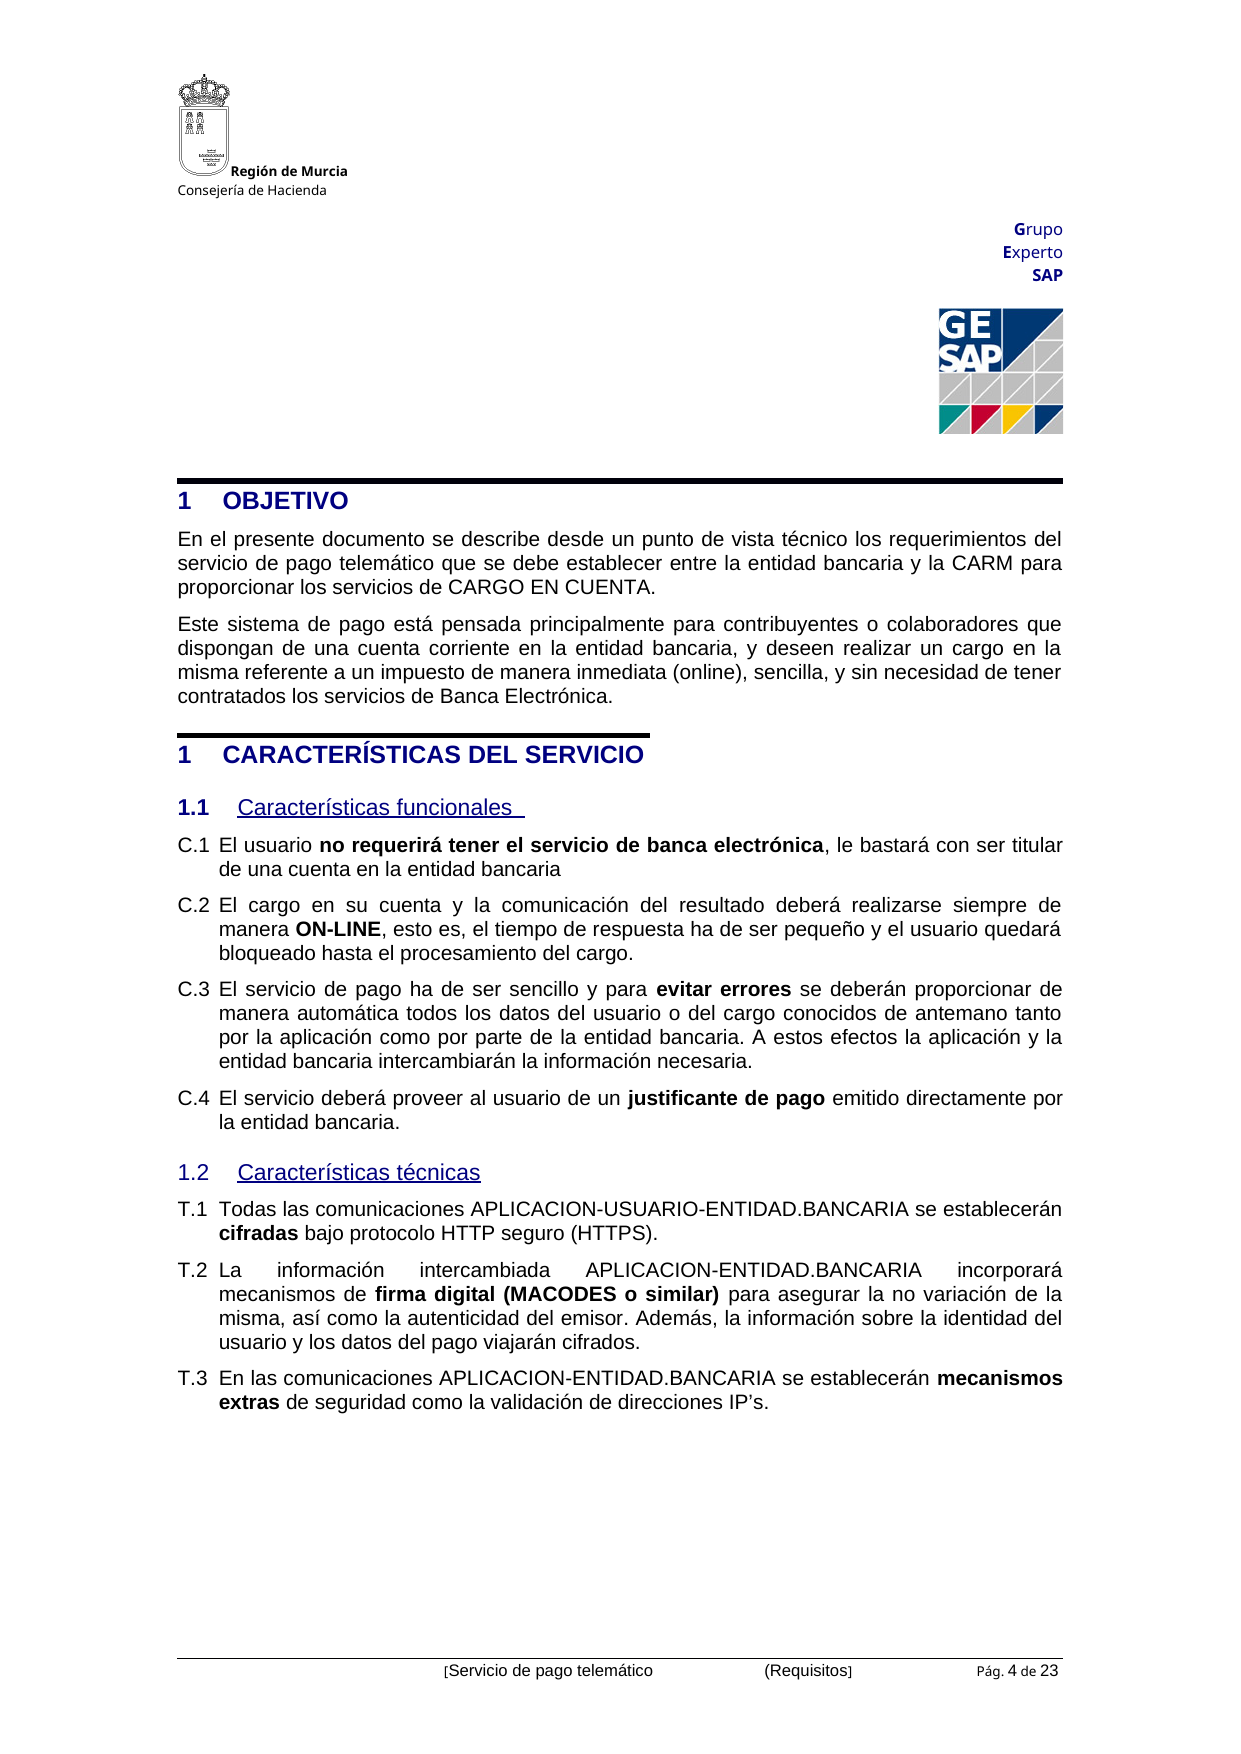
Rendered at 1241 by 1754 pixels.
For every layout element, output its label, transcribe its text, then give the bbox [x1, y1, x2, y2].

picture [938, 308, 1064, 434]
list El servicio deberá proveer al usuario de un justificante de pago emitido directamente por la entidad bancaria. [177, 1086, 1063, 1133]
picture [177, 73, 231, 177]
list La información intercambiada APLICACION-ENTIDAD.BANCARIA incorporará mecanismos de firma digital (MACODES o similar) para asegurar la no variación de la misma, así como la autenticidad del emisor. Además, la información sobre la identidad del usuario y los datos del pago viajarán cifrados. [177, 1258, 1063, 1353]
text Este sistema de pago está pensada principalmente para contribuyentes o colaboradores que dispongan de una cuenta corriente en la entidad bancaria, y deseen realizar un cargo en la misma referente a un impuesto de manera inmediata (online), sencilla, y sin necesidad de tener contratados los servicios de Banca Electrónica. [177, 612, 1063, 707]
subtitle CARACTERÍSTICAS DEL SERVICIO [177, 738, 650, 768]
list Todas las comunicaciones APLICACION-USUARIO-ENTIDAD.BANCARIA se establecerán cifradas bajo protocolo HTTP seguro (HTTPS). [177, 1197, 1063, 1245]
text En el presente documento se describe desde un punto de vista técnico los requerimientos del servicio de pago telemático que se debe establecer entre la entidad bancaria y la CARM para proporcionar los servicios de CARGO EN CUENTA. [177, 527, 1063, 599]
subtitle OBJETIVO [177, 484, 1063, 515]
list El servicio de pago ha de ser sencillo y para evitar errores se deberán proporcionar de manera automática todos los datos del usuario o del cargo conocidos de antemano tanto por la aplicación como por parte de la entidad bancaria. A estos efectos la aplicación y la entidad bancaria intercambiarán la información necesaria. [177, 977, 1063, 1073]
subtitle Características técnicas [177, 1158, 1063, 1185]
list El cargo en su cuenta y la comunicación del resultado deberá realizarse siempre de manera ON-LINE, esto es, el tiempo de respuesta ha de ser pequeño y el usuario quedará bloqueado hasta el procesamiento del cargo. [177, 893, 1063, 965]
list En las comunicaciones APLICACION-ENTIDAD.BANCARIA se establecerán mecanismos extras de seguridad como la validación de direcciones IP’s. [177, 1366, 1063, 1414]
list El usuario no requerirá tener el servicio de banca electrónica, le bastará con ser titular de una cuenta en la entidad bancaria [177, 832, 1063, 880]
subtitle Características funcionales [177, 793, 1063, 820]
